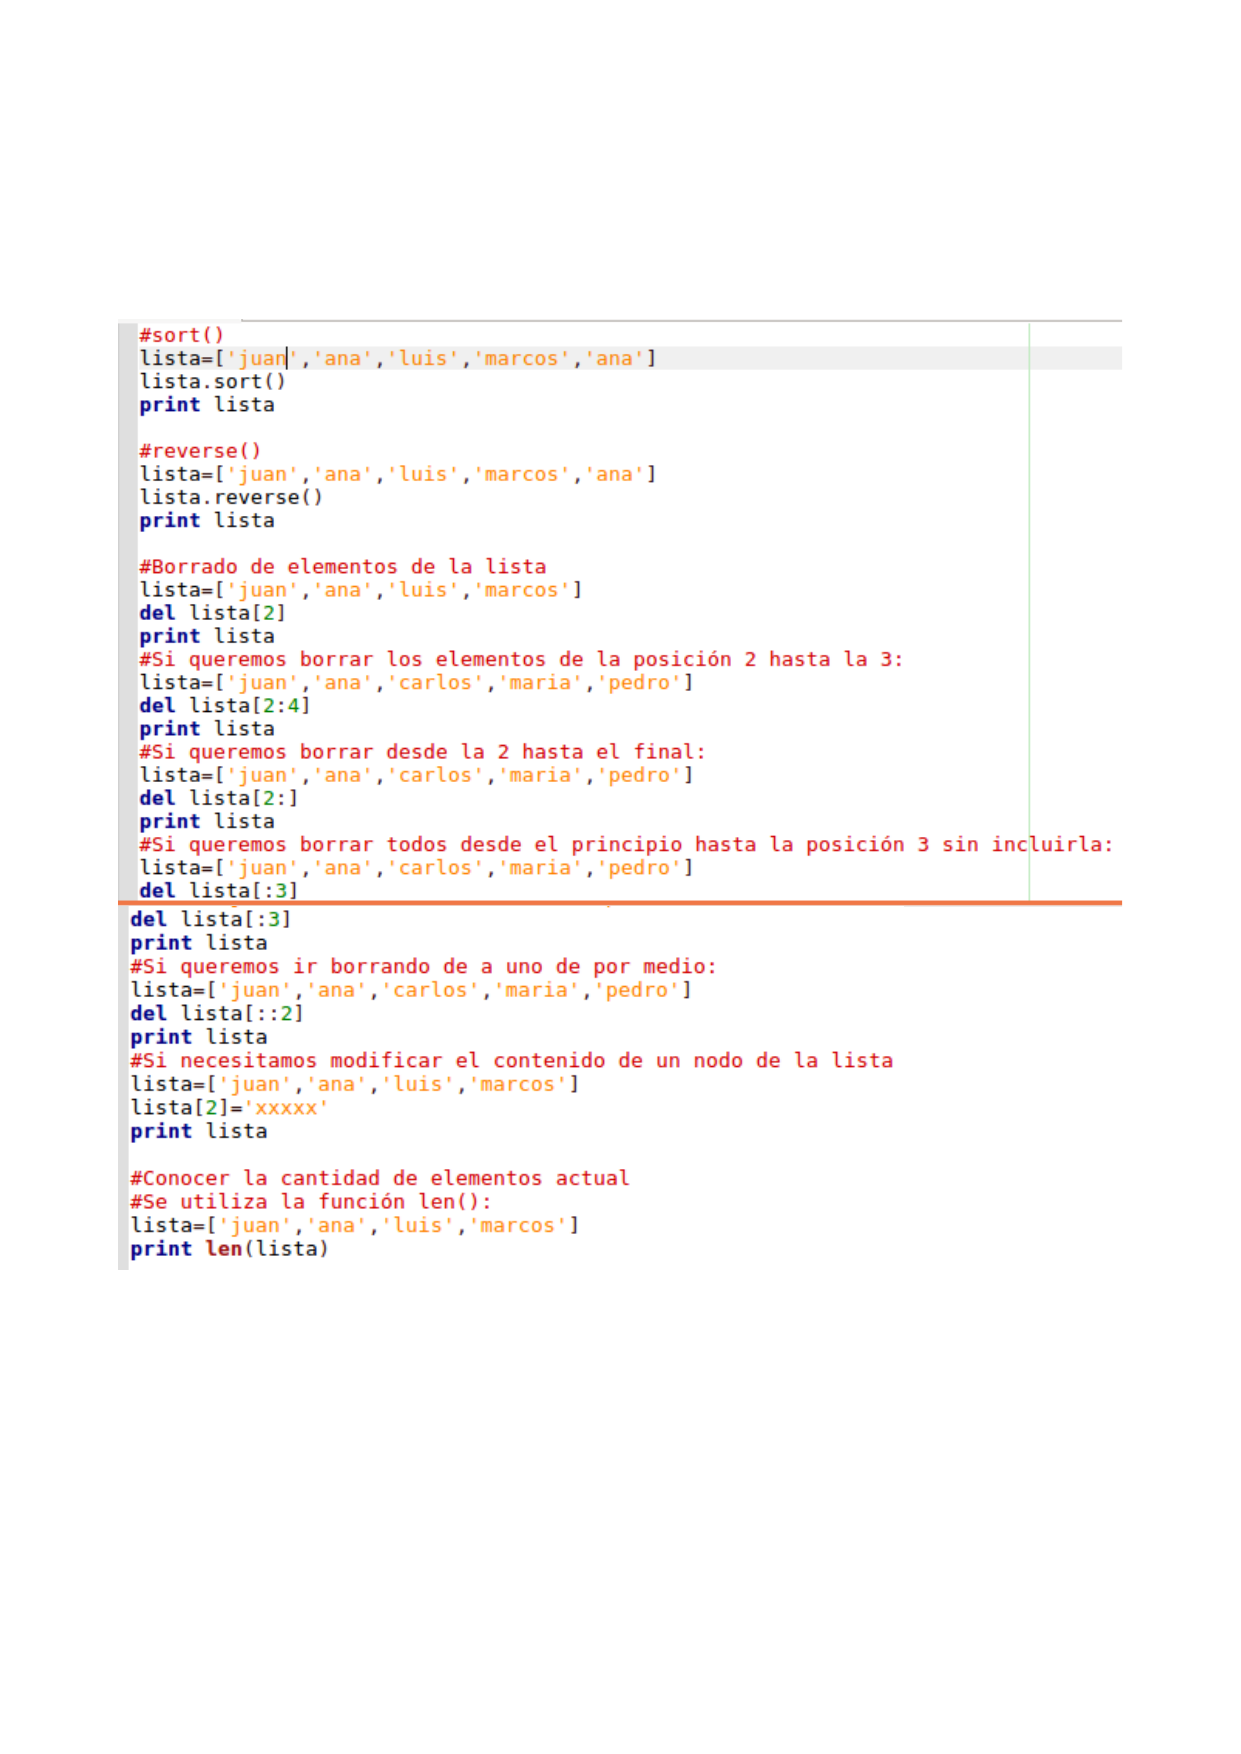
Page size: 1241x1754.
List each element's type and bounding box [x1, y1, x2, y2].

picture [118, 319, 1123, 1270]
